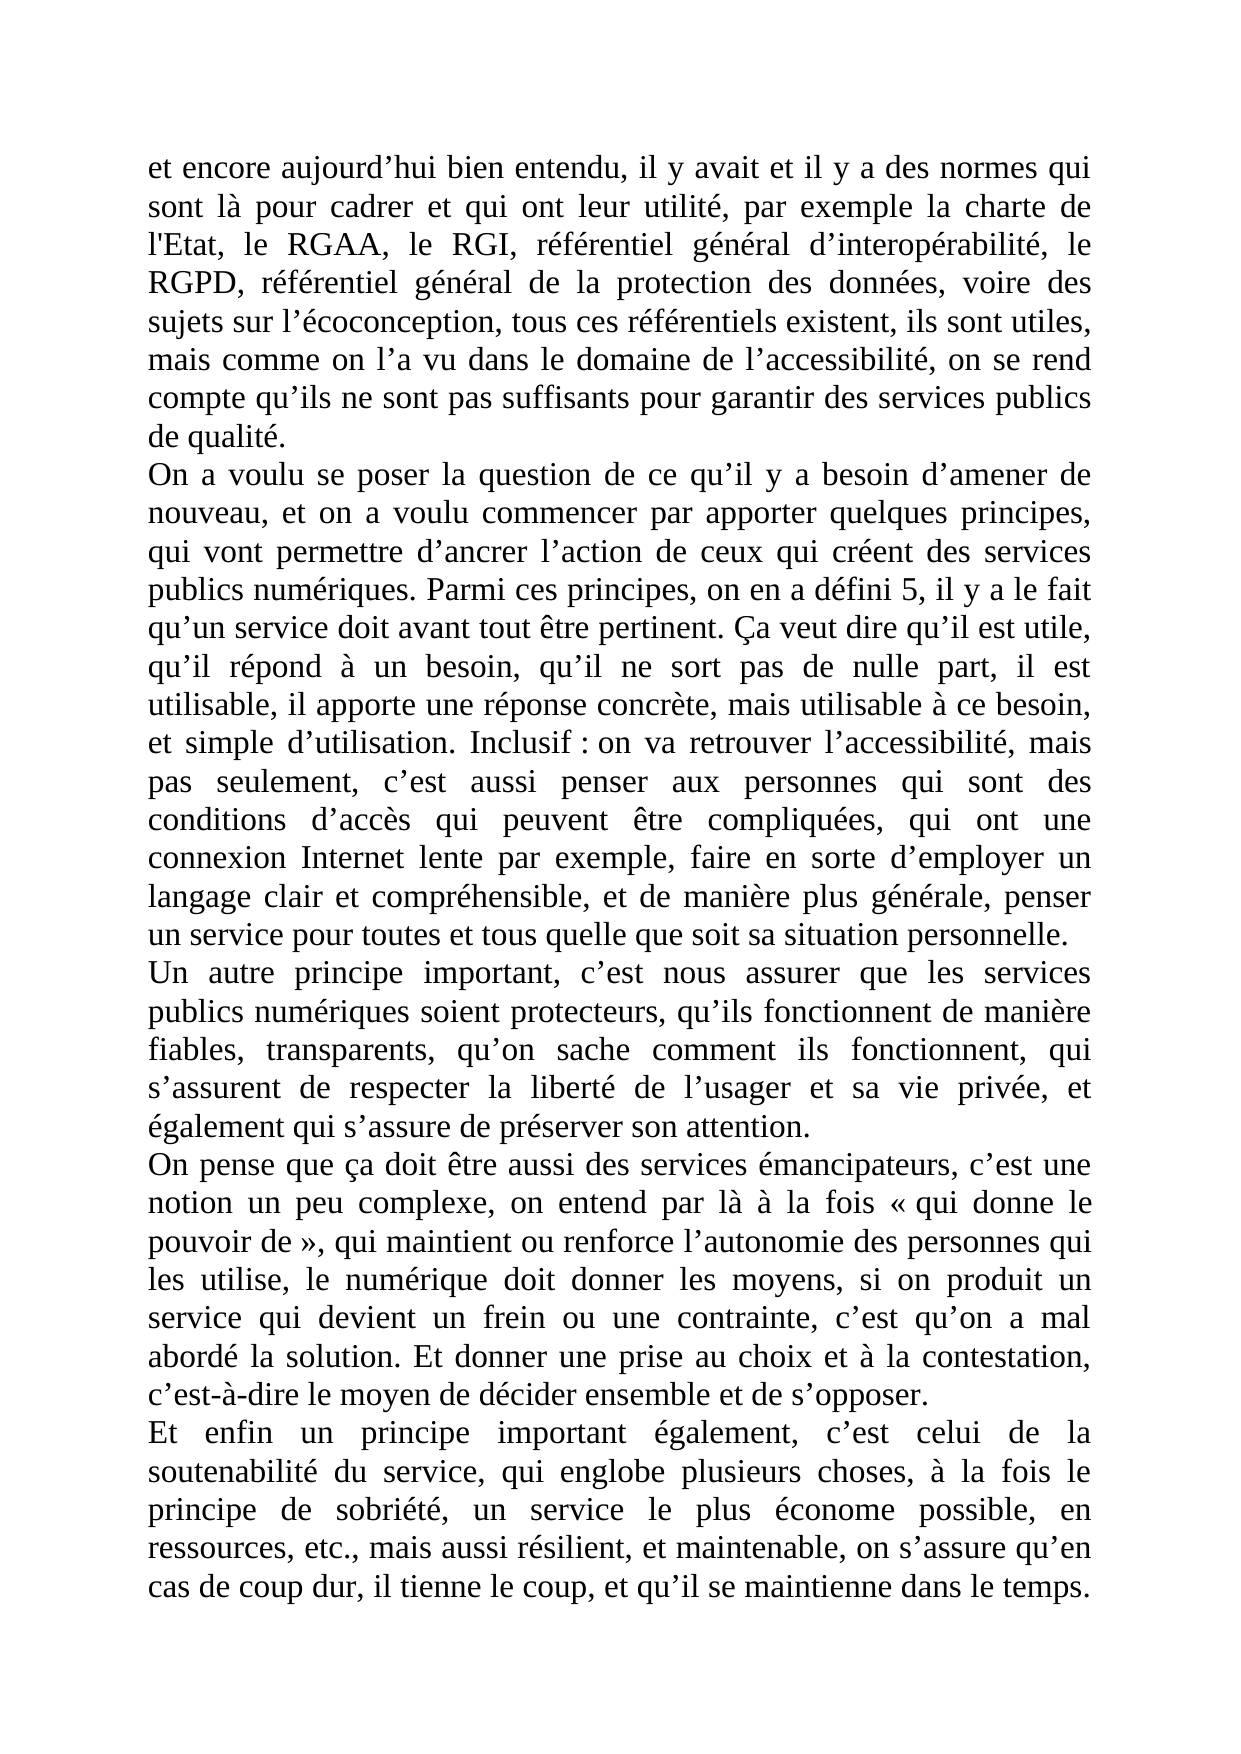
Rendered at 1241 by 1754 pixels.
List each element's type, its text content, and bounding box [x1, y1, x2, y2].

text et encore aujourd’hui bien entendu, il y avait et il y a des normes qui sont là pour cadrer et qui ont leur utilité, par exemple la charte de l'Etat, le RGAA, le RGI, référentiel général d’interopérabilité, le RGPD, référentiel général de la protection des données, voire des sujets sur l’écoconception, tous ces référentiels existent, ils sont utiles, mais comme on l’a vu dans le domaine de l’accessibilité, on se rend compte qu’ils ne sont pas suffisants pour garantir des services publics de qualité. [148, 148, 1093, 454]
text On pense que ça doit être aussi des services émancipateurs, c’est une notion un peu complexe, on entend par là à la fois « qui donne le pouvoir de », qui maintient ou renforce l’autonomie des personnes qui les utilise, le numérique doit donner les moyens, si on produit un service qui devient un frein ou une contrainte, c’est qu’on a mal abordé la solution. Et donner une prise au choix et à la contestation, c’est-à-dire le moyen de décider ensemble et de s’opposer. [148, 1144, 1093, 1413]
text Un autre principe important, c’est nous assurer que les services publics numériques soient protecteurs, qu’ils fonctionnent de manière fiables, transparents, qu’on sache comment ils fonctionnent, qui s’assurent de respecter la liberté de l’usager et sa vie privée, et également qui s’assure de préserver son attention. [148, 953, 1093, 1144]
text Et enfin un principe important également, c’est celui de la soutenabilité du service, qui englobe plusieurs choses, à la fois le principe de sobriété, un service le plus économe possible, en ressources, etc., mais aussi résilient, et maintenable, on s’assure qu’en cas de coup dur, il tienne le coup, et qu’il se maintienne dans le temps. [148, 1413, 1093, 1604]
text On a voulu se poser la question de ce qu’il y a besoin d’amener de nouveau, et on a voulu commencer par apporter quelques principes, qui vont permettre d’ancrer l’action de ceux qui créent des services publics numériques. Parmi ces principes, on en a défini 5, il y a le fait qu’un service doit avant tout être pertinent. Ça veut dire qu’il est utile, qu’il répond à un besoin, qu’il ne sort pas de nulle part, il est utilisable, il apporte une réponse concrète, mais utilisable à ce besoin, et simple d’utilisation. Inclusif : on va retrouver l’accessibilité, mais pas seulement, c’est aussi penser aux personnes qui sont des conditions d’accès qui peuvent être compliquées, qui ont une connexion Internet lente par exemple, faire en sorte d’employer un langage clair et compréhensible, et de manière plus générale, penser un service pour toutes et tous quelle que soit sa situation personnelle. [148, 454, 1093, 953]
